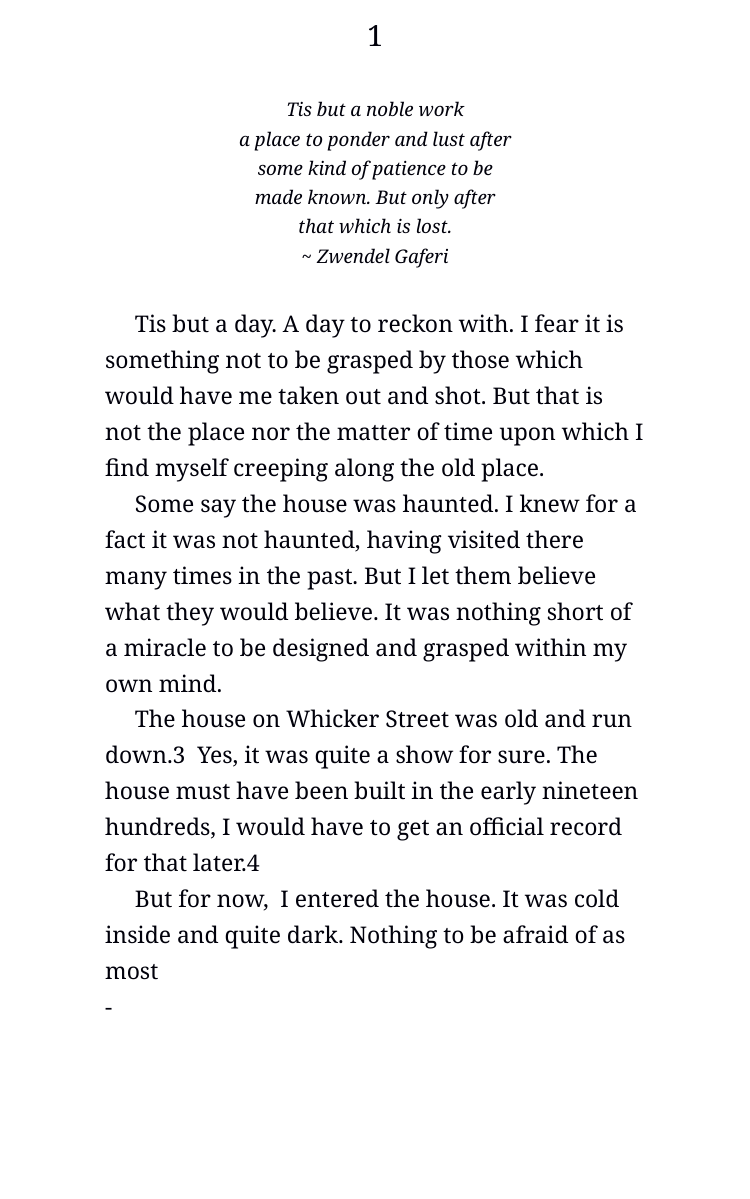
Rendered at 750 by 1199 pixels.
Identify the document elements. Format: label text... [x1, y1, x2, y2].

text that which is lost. [105, 214, 645, 239]
text The house on Whicker Street was old and run down.3 Yes, it was quite a show for sure. The house must have been built in the early nineteen hundreds, I would have to get an official record for that later.4 [105, 703, 645, 878]
text 1 [105, 15, 645, 55]
text a place to ponder and lust after [105, 126, 645, 151]
text ~ Zwendel Gaferi [105, 243, 645, 268]
text Tis but a day. A day to reckon with. I fear it is something not to be grasped by those which would have me taken out and shot. But that is not the place nor the matter of time upon which I find myself creeping along the old place. [105, 308, 645, 483]
text Tis but a noble work [105, 97, 645, 122]
text made known. But only after [105, 184, 645, 210]
text some kind of patience to be [105, 155, 645, 181]
text - [105, 991, 645, 1022]
text But for now, I entered the house. It was cold inside and quite dark. Nothing to be afraid of as most [105, 883, 645, 986]
text Some say the house was haunted. I knew for a fact it was not haunted, having visited there many times in the past. But I let them believe what they would believe. It was nothing short of a miracle to be designed and grasped within my own mind. [105, 488, 645, 699]
